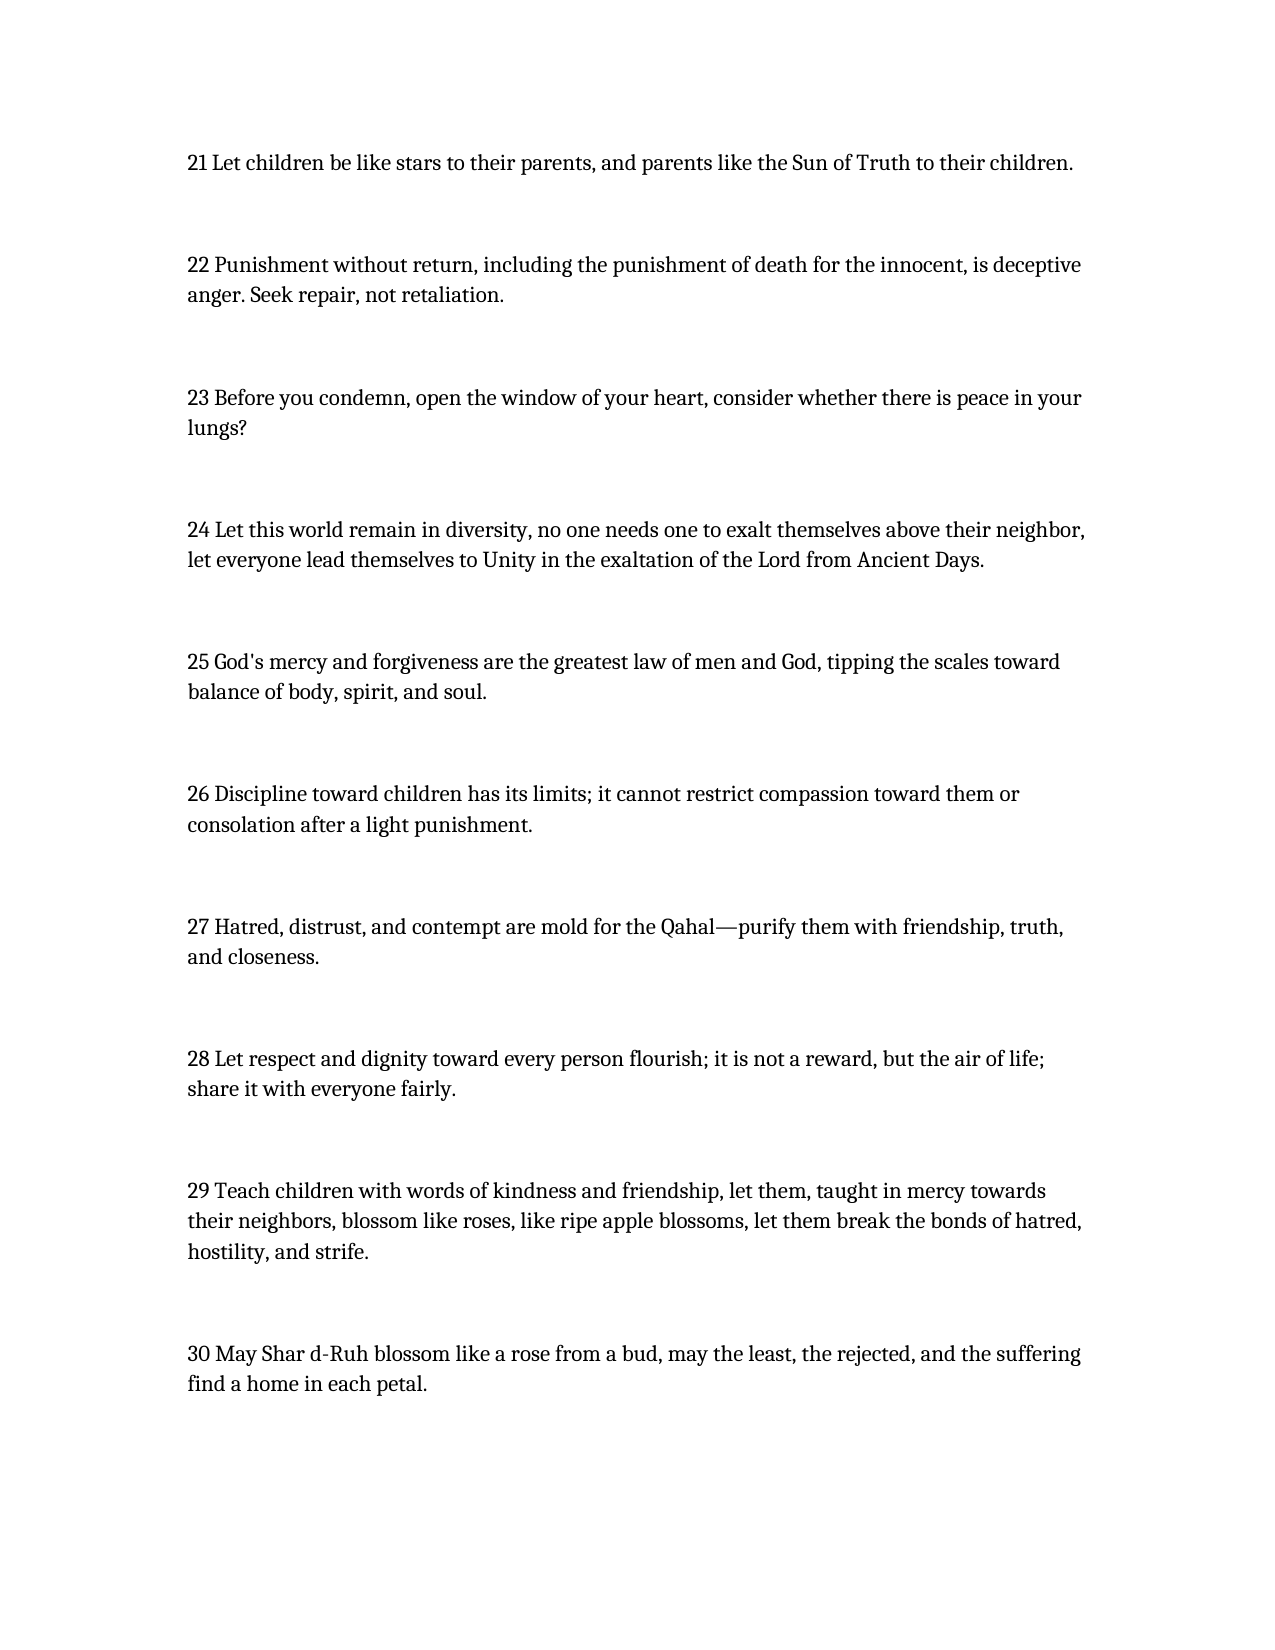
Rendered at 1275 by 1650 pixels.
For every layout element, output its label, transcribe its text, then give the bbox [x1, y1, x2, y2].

text 26 Discipline toward children has its limits; it cannot restrict compassion toward them or consolation after a light punishment. [187, 781, 1087, 838]
text 29 Teach children with words of kindness and friendship, let them, taught in mercy towards their neighbors, blossom like roses, like ripe apple blossoms, let them break the bonds of hatred, hostility, and strife. [187, 1178, 1087, 1265]
text 23 Before you condemn, open the window of your heart, consider whether there is peace in your lungs? [187, 384, 1087, 441]
text 28 Let respect and dignity toward every person flourish; it is not a reward, but the air of life; share it with everyone fairly. [187, 1046, 1087, 1102]
text 24 Let this world remain in diversity, no one needs one to exalt themselves above their neighbor, let everyone lead themselves to Unity in the exaltation of the Lord from Ancient Days. [187, 517, 1087, 573]
text 25 God's mercy and forgiveness are the greatest law of men and God, tipping the scales toward balance of body, spirit, and soul. [187, 649, 1087, 706]
text 30 May Shar d-Ruh blossom like a rose from a bud, may the least, the rejected, and the suffering find a home in each petal. [187, 1341, 1087, 1397]
text 21 Let children be like stars to their parents, and parents like the Sun of Truth to their children. [187, 150, 1087, 176]
text 27 Hatred, distrust, and contempt are mold for the Qahal—purify them with friendship, truth, and closeness. [187, 913, 1087, 970]
text 22 Punishment without return, including the punishment of death for the innocent, is deceptive anger. Seek repair, not retaliation. [187, 252, 1087, 309]
